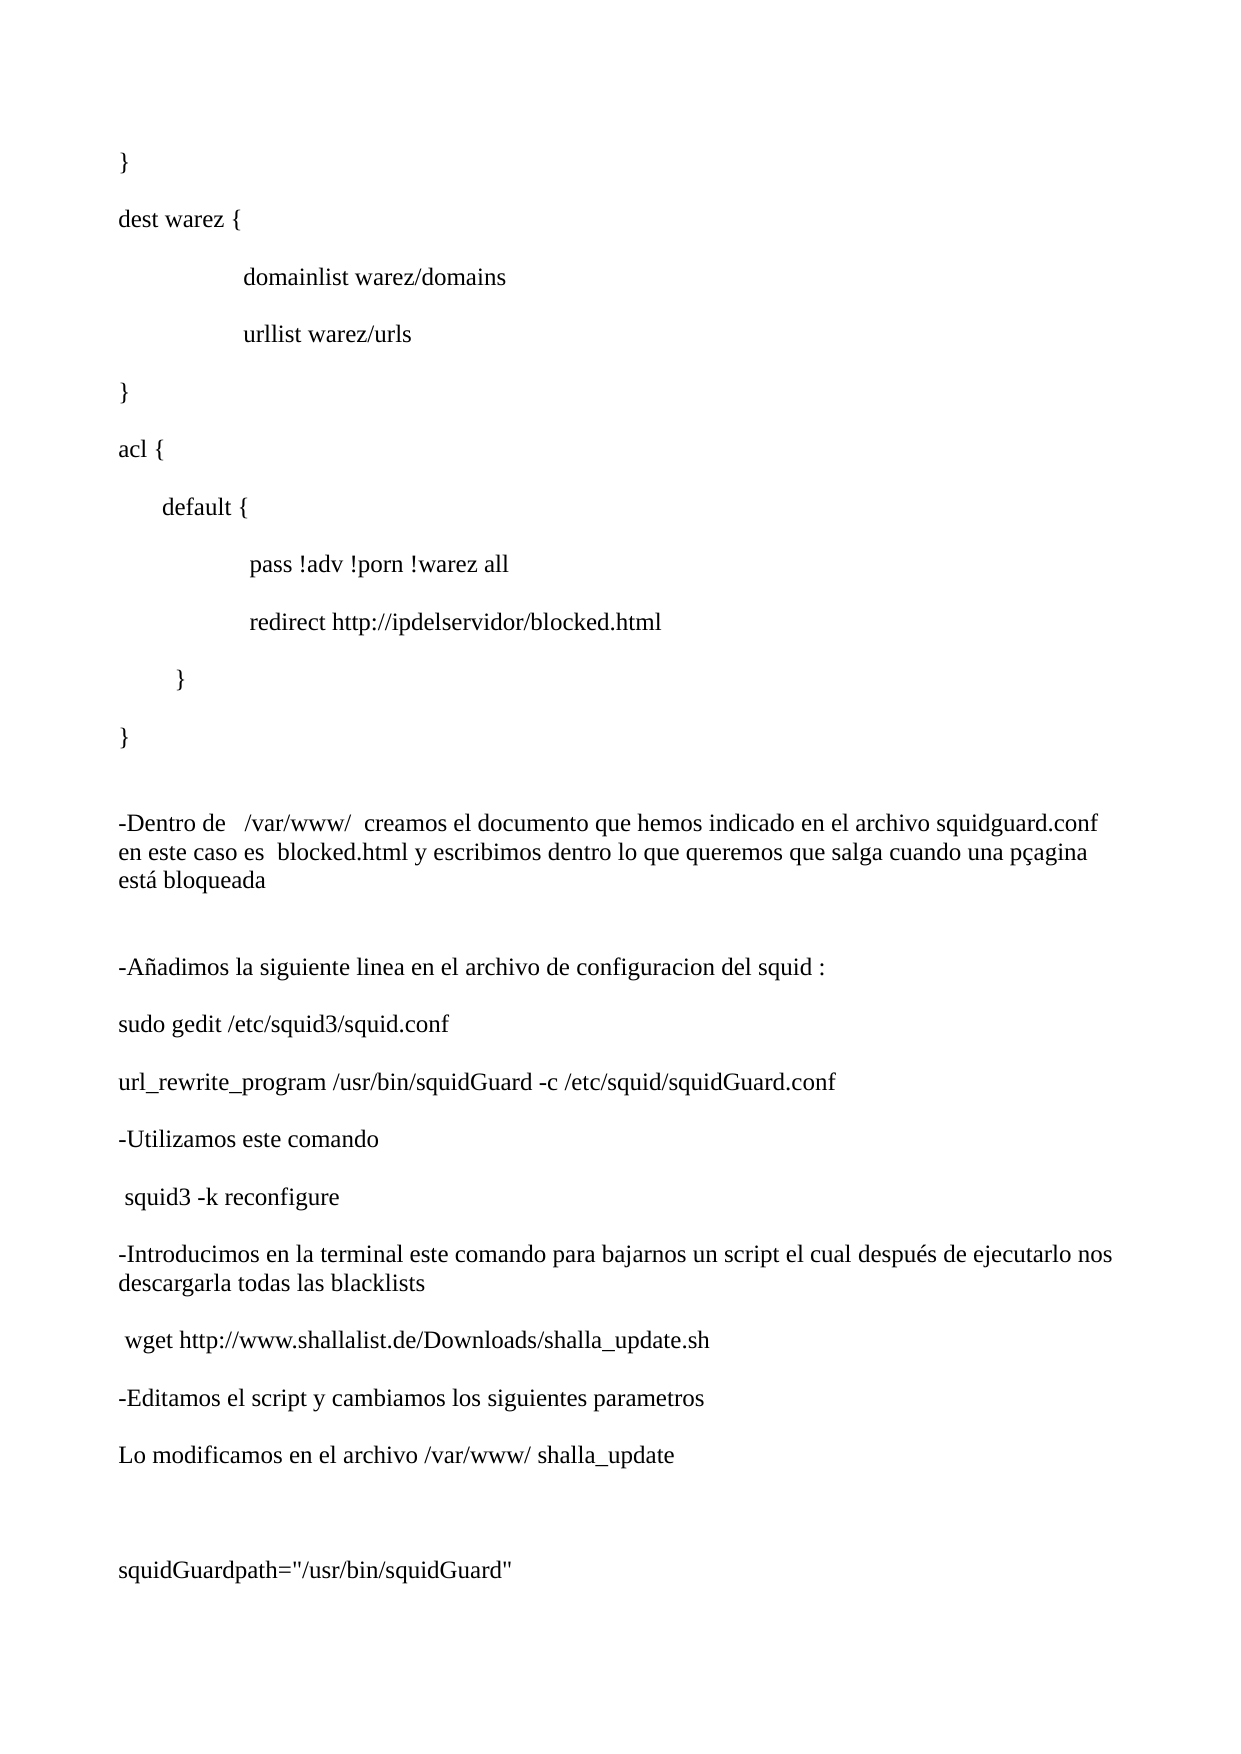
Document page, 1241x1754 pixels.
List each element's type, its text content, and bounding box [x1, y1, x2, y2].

text -Editamos el script y cambiamos los siguientes parametros [118, 1383, 1122, 1412]
text } [118, 377, 1122, 406]
text default { [118, 492, 1122, 521]
text squid3 -k reconfigure [118, 1182, 1122, 1211]
text -Utilizamos este comando [118, 1124, 1122, 1153]
text } [118, 147, 1122, 176]
text squidGuardpath="/usr/bin/squidGuard" [118, 1556, 1122, 1584]
text en este caso es blocked.html y escribimos dentro lo que queremos que salga cuando una pçagina está bloqueada [118, 837, 1122, 894]
text Lo modificamos en el archivo /var/www/ shalla_update [118, 1441, 1122, 1469]
text redirect http://ipdelservidor/blocked.html [118, 607, 1122, 636]
text sudo gedit /etc/squid3/squid.conf [118, 1009, 1122, 1038]
text acl { [118, 434, 1122, 463]
text url_rewrite_program /usr/bin/squidGuard -c /etc/squid/squidGuard.conf [118, 1067, 1122, 1096]
text -Introducimos en la terminal este comando para bajarnos un script el cual después de ejecutarlo nos descargarla todas las blacklists [118, 1239, 1122, 1297]
text } [118, 664, 1122, 693]
text domainlist warez/domains [118, 262, 1122, 291]
text dest warez { [118, 204, 1122, 233]
text -Añadimos la siguiente linea en el archivo de configuracion del squid : [118, 952, 1122, 981]
text pass !adv !porn !warez all [118, 549, 1122, 578]
text -Dentro de /var/www/ creamos el documento que hemos indicado en el archivo squidguard.conf [118, 808, 1122, 837]
text urllist warez/urls [118, 319, 1122, 348]
text wget http://www.shallalist.de/Downloads/shalla_update.sh [118, 1326, 1122, 1354]
text } [118, 722, 1122, 751]
